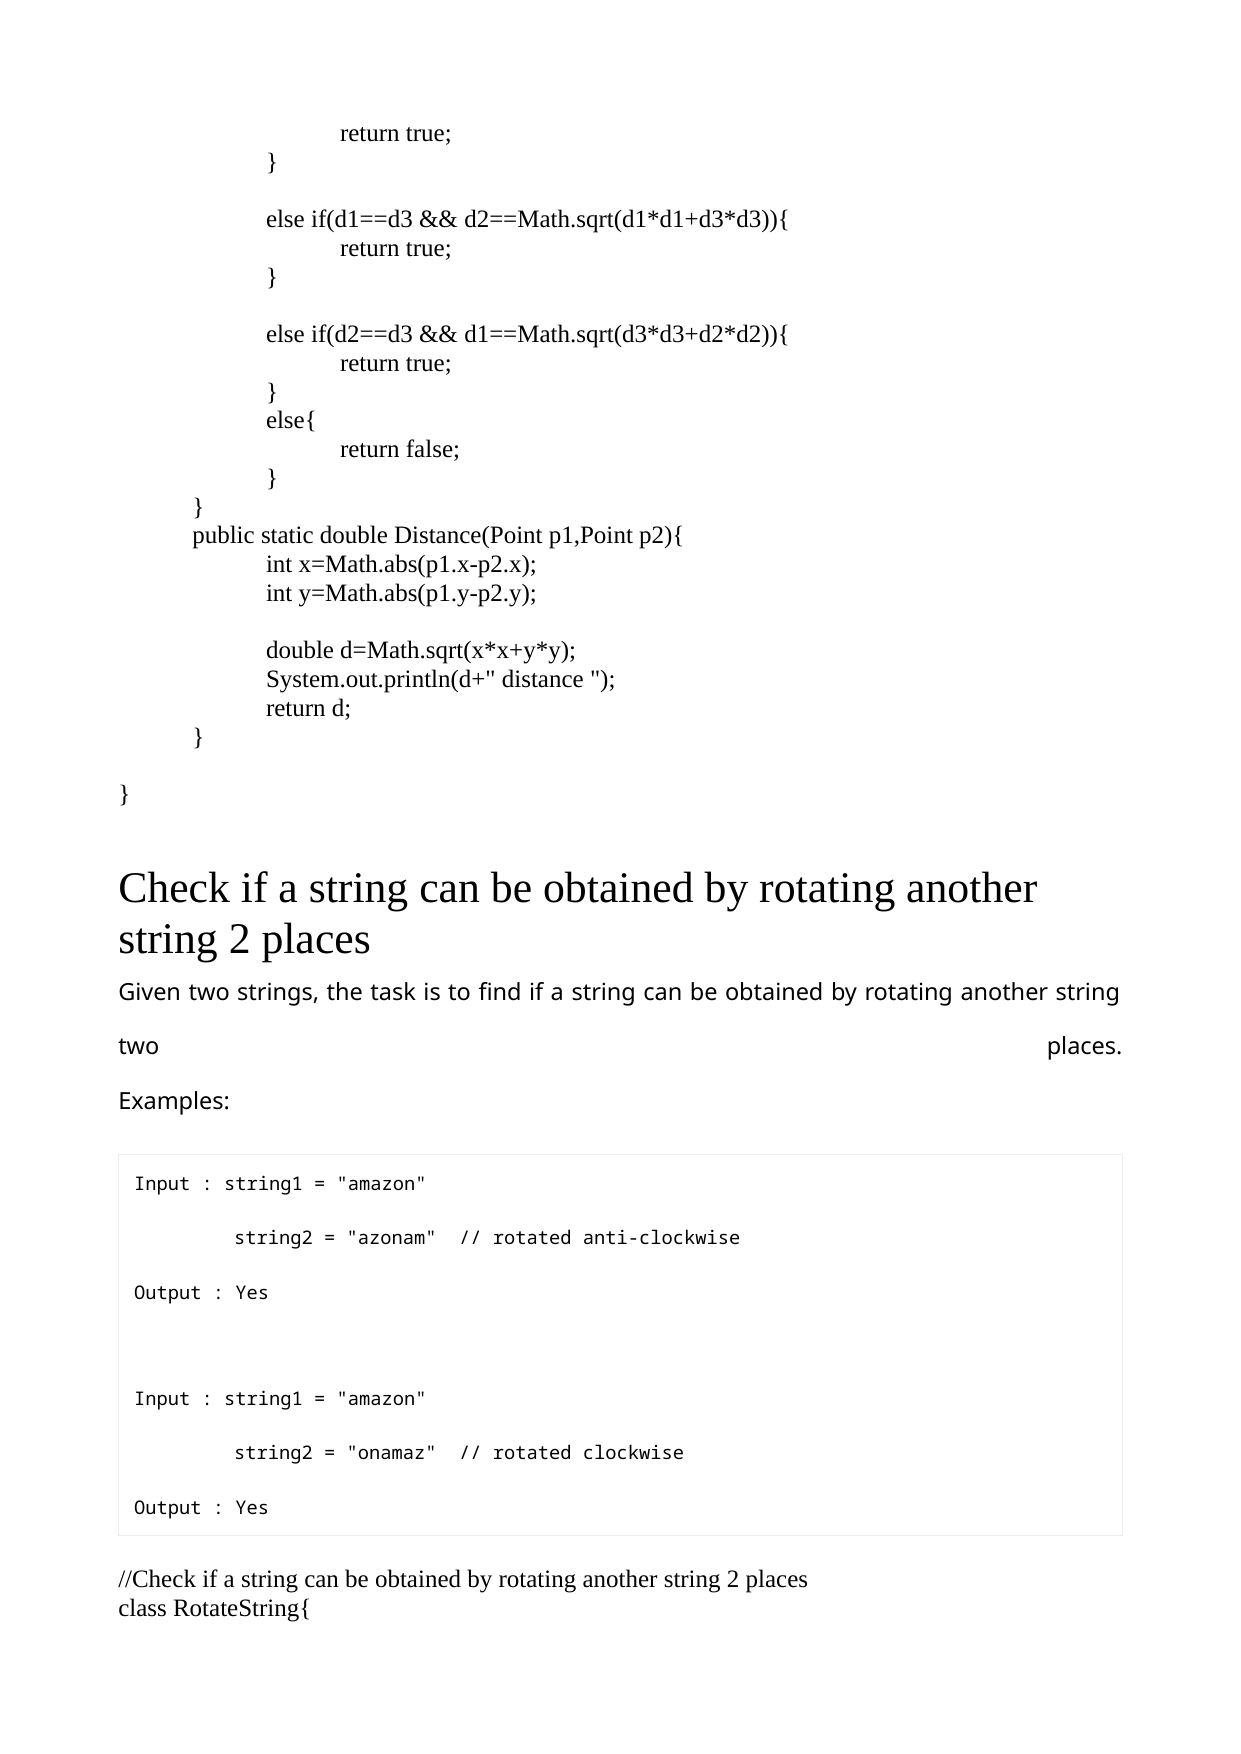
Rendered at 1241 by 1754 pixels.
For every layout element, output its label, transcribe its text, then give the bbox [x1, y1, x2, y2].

text int x=Math.abs(p1.x-p2.x); [118, 549, 1122, 578]
text Output : Yes [119, 1264, 1122, 1305]
text } [118, 779, 1122, 808]
text } [118, 147, 1122, 176]
text else if(d2==d3 && d1==Math.sqrt(d3*d3+d2*d2)){ [118, 319, 1122, 348]
text Output : Yes [119, 1479, 1122, 1535]
text class RotateString{ [118, 1593, 1122, 1622]
text } [118, 722, 1122, 751]
text return true; [118, 118, 1122, 147]
text } [118, 492, 1122, 521]
text } [118, 463, 1122, 492]
text } [118, 262, 1122, 291]
subtitle Check if a string can be obtained by rotating another string 2 places [118, 862, 1122, 962]
text int y=Math.abs(p1.y-p2.y); [118, 578, 1122, 607]
text return true; [118, 233, 1122, 262]
text Given two strings, the task is to find if a string can be obtained by rotating another string two places. Examples: [118, 975, 1122, 1116]
text else{ [118, 406, 1122, 434]
text string2 = "onamaz" // rotated clockwise [119, 1423, 1122, 1465]
text Input : string1 = "amazon" [119, 1369, 1122, 1410]
text return false; [118, 434, 1122, 463]
text Input : string1 = "amazon" [119, 1155, 1122, 1196]
text public static double Distance(Point p1,Point p2){ [118, 521, 1122, 549]
text double d=Math.sqrt(x*x+y*y); [118, 636, 1122, 664]
text System.out.println(d+" distance "); [118, 664, 1122, 693]
text return true; [118, 348, 1122, 377]
text string2 = "azonam" // rotated anti-clockwise [119, 1208, 1122, 1251]
text } [118, 377, 1122, 406]
text else if(d1==d3 && d2==Math.sqrt(d1*d1+d3*d3)){ [118, 204, 1122, 233]
text return d; [118, 693, 1122, 722]
text //Check if a string can be obtained by rotating another string 2 places [118, 1564, 1122, 1593]
